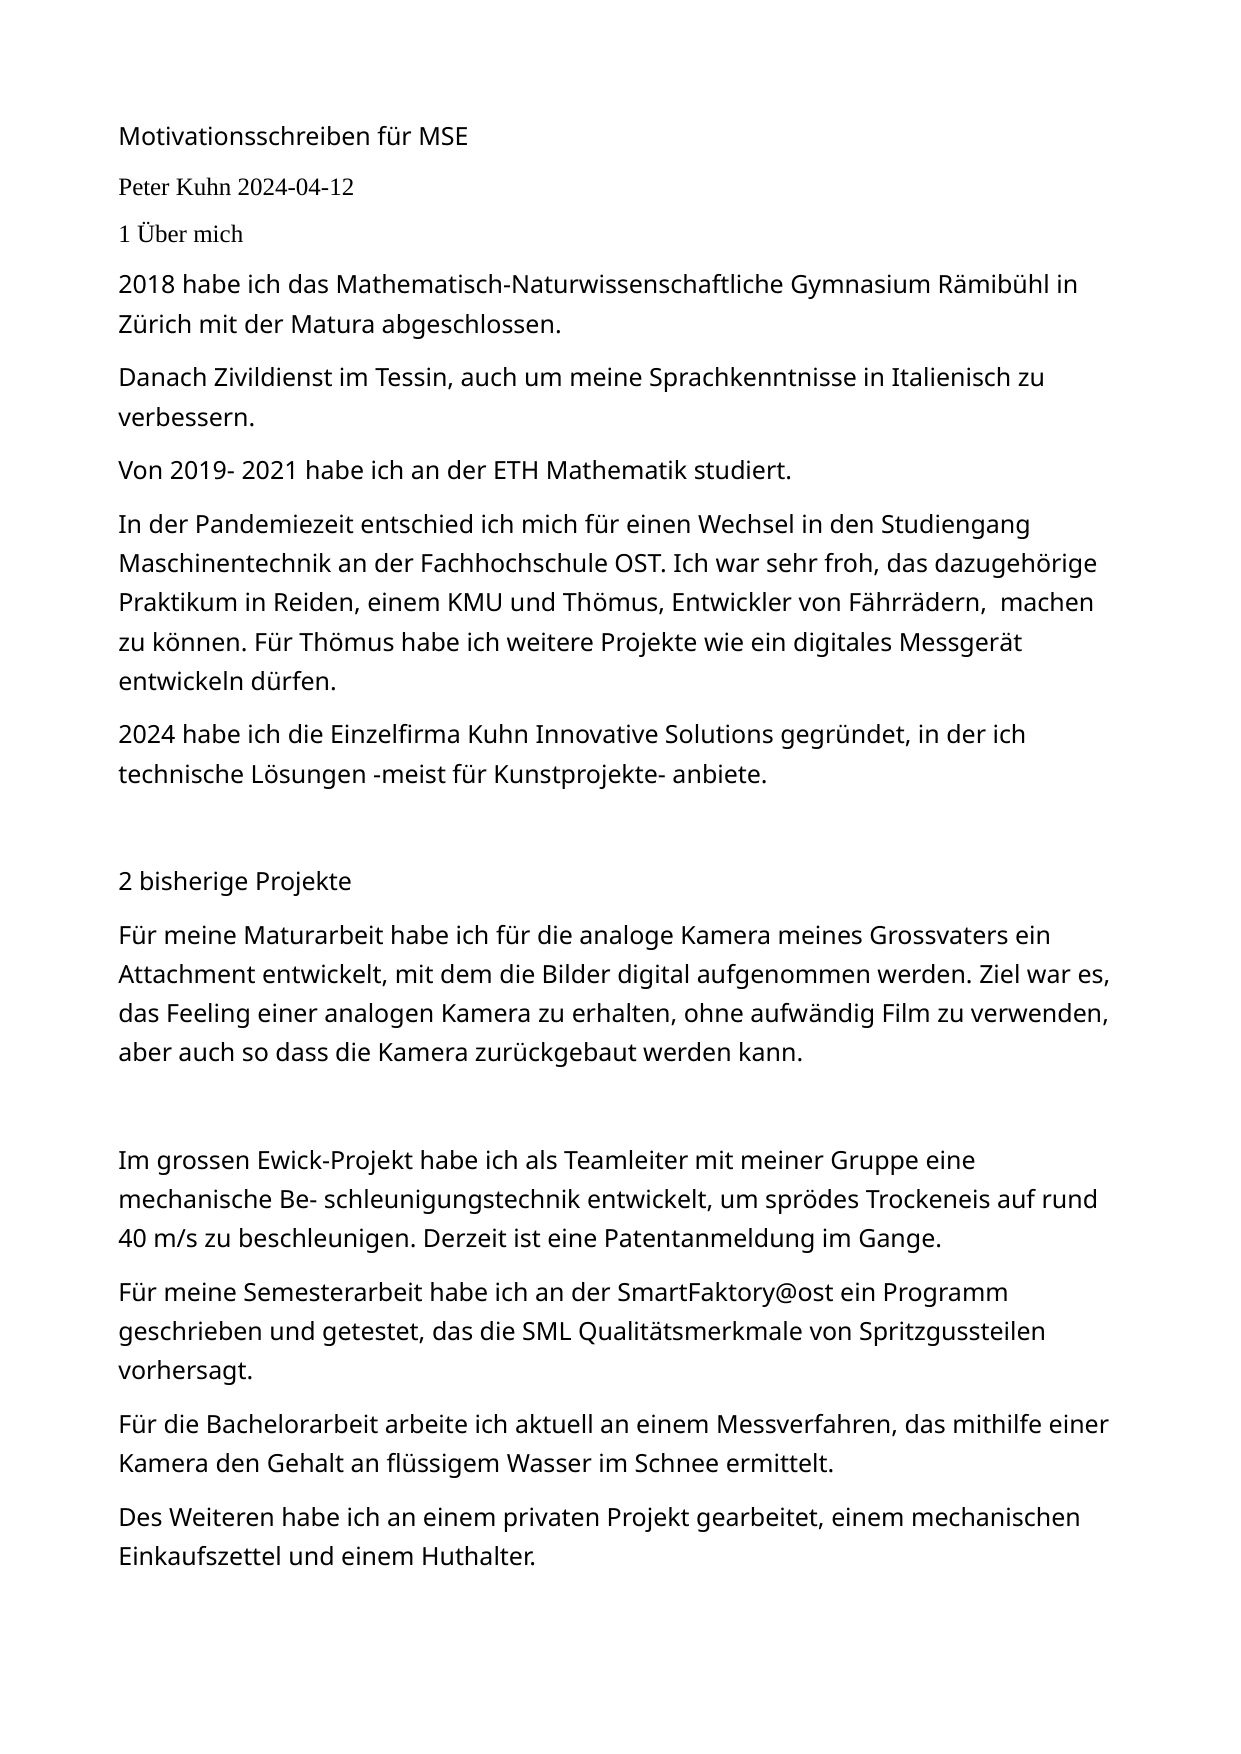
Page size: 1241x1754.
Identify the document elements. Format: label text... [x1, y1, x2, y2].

text Des Weiteren habe ich an einem privaten Projekt gearbeitet, einem mechanischen Einkaufszettel und einem Huthalter. [118, 1499, 1122, 1573]
text Danach Zivildienst im Tessin, auch um meine Sprachkenntnisse in Italienisch zu verbessern. [118, 360, 1122, 433]
text Für die Bachelorarbeit arbeite ich aktuell an einem Messverfahren, das mithilfe einer Kamera den Gehalt an flüssigem Wasser im Schnee ermittelt. [118, 1407, 1122, 1480]
text Für meine Semesterarbeit habe ich an der SmartFaktory@ost ein Programm geschrieben und getestet, das die SML Qualitätsmerkmale von Spritzgussteilen vorhersagt. [118, 1274, 1122, 1387]
text Peter Kuhn 2024-04-12 [118, 172, 1122, 201]
text 2024 habe ich die Einzelfirma Kuhn Innovative Solutions gegründet, in der ich technische Lösungen -meist für Kunstprojekte- anbiete. [118, 717, 1122, 790]
text Im grossen Ewick-Projekt habe ich als Teamleiter mit meiner Gruppe eine mechanische Be- schleunigungstechnik entwickelt, um sprödes Trockeneis auf rund 40 m/s zu beschleunigen. Derzeit ist eine Patentanmeldung im Gange. [118, 1142, 1122, 1255]
text 2 bisherige Projekte [118, 864, 1122, 898]
text 1 Über mich [118, 219, 1122, 248]
text Motivationsschreiben für MSE [118, 118, 1122, 152]
text In der Pandemiezeit entschied ich mich für einen Wechsel in den Studiengang Maschinentechnik an der Fachhochschule OST. Ich war sehr froh, das dazugehörige Praktikum in Reiden, einem KMU und Thömus, Entwickler von Fährrädern, machen zu können. Für Thömus habe ich weitere Projekte wie ein digitales Messgerät entwickeln dürfen. [118, 507, 1122, 697]
text Für meine Maturarbeit habe ich für die analoge Kamera meines Grossvaters ein Attachment entwickelt, mit dem die Bilder digital aufgenommen werden. Ziel war es, das Feeling einer analogen Kamera zu erhalten, ohne aufwändig Film zu verwenden, aber auch so dass die Kamera zurückgebaut werden kann. [118, 917, 1122, 1069]
text Von 2019- 2021 habe ich an der ETH Mathematik studiert. [118, 453, 1122, 487]
text 2018 habe ich das Mathematisch-Naturwissenschaftliche Gymnasium Rämibühl in Zürich mit der Matura abgeschlossen. [118, 267, 1122, 340]
